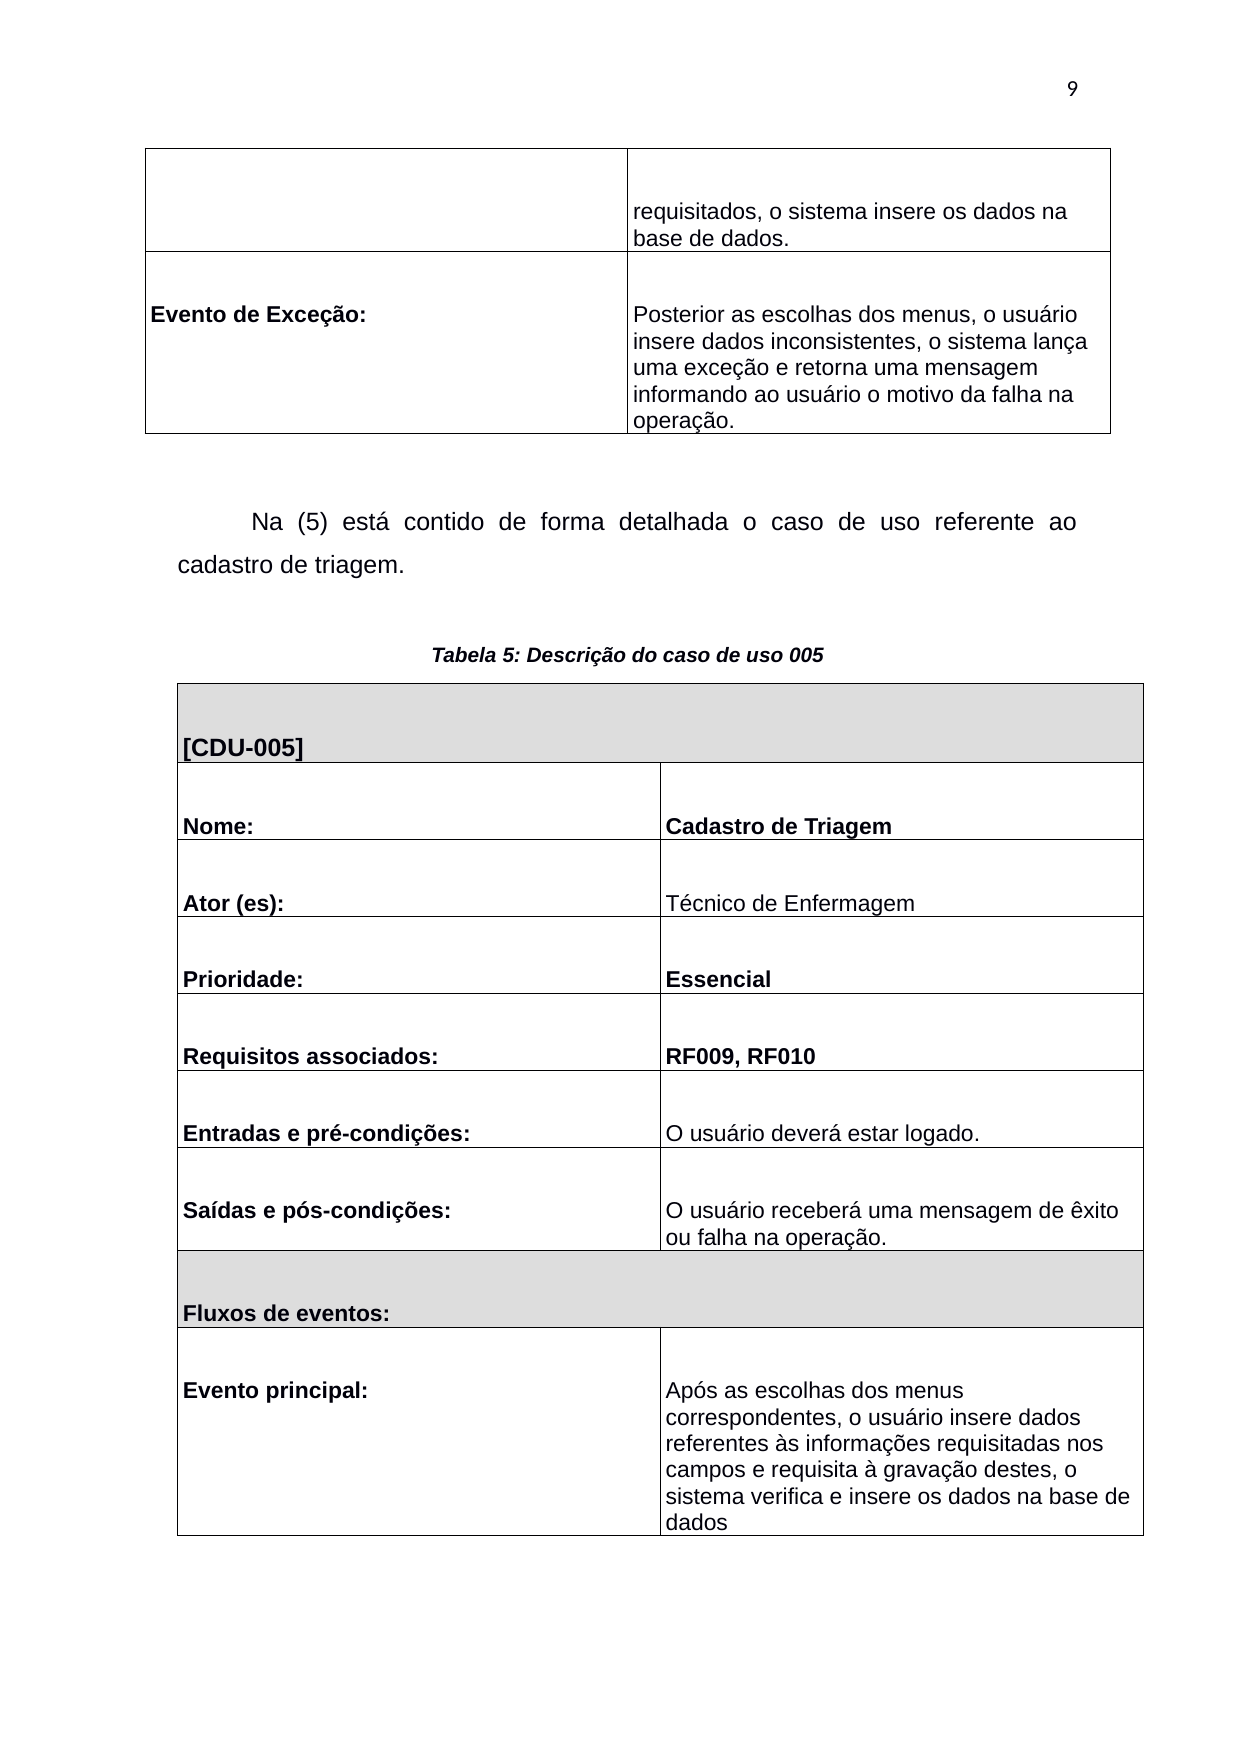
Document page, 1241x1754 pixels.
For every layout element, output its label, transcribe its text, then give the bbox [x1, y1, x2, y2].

table_cell Evento de Exceção: [146, 252, 627, 433]
table_cell [146, 149, 627, 251]
table_cell requisitados, o sistema insere os dados na base de dados. [628, 149, 1110, 251]
text Tabela 5: Descrição do caso de uso 005 [177, 643, 1078, 667]
table_cell Técnico de Enfermagem [661, 840, 1143, 916]
table_cell Essencial [661, 917, 1143, 993]
table_cell Nome: [178, 763, 660, 839]
table_cell O usuário receberá uma mensagem de êxito ou falha na operação. [661, 1148, 1143, 1250]
table_cell O usuário deverá estar logado. [661, 1071, 1143, 1147]
table_cell Ator (es): [178, 840, 660, 916]
table_cell Saídas e pós-condições: [178, 1148, 660, 1250]
table_cell Cadastro de Triagem [661, 763, 1143, 839]
table_cell Entradas e pré-condições: [178, 1071, 660, 1147]
table_cell Fluxos de eventos: [178, 1251, 1143, 1327]
table_header [CDU-005] [178, 684, 1143, 762]
table_cell RF009, RF010 [661, 994, 1143, 1070]
table_cell Após as escolhas dos menus correspondentes, o usuário insere dados referentes às informações requisitadas nos campos e requisita à gravação destes, o sistema verifica e insere os dados na base de dados [661, 1328, 1143, 1535]
table_cell Requisitos associados: [178, 994, 660, 1070]
table_cell Prioridade: [178, 917, 660, 993]
list Na (Tabela 5) está contido de forma detalhada o caso de uso referente ao cadastro de triagem. [177, 507, 1078, 578]
table_cell Evento principal: [178, 1328, 660, 1535]
table_cell Posterior as escolhas dos menus, o usuário insere dados inconsistentes, o sistema lança uma exceção e retorna uma mensagem informando ao usuário o motivo da falha na operação. [628, 252, 1110, 433]
